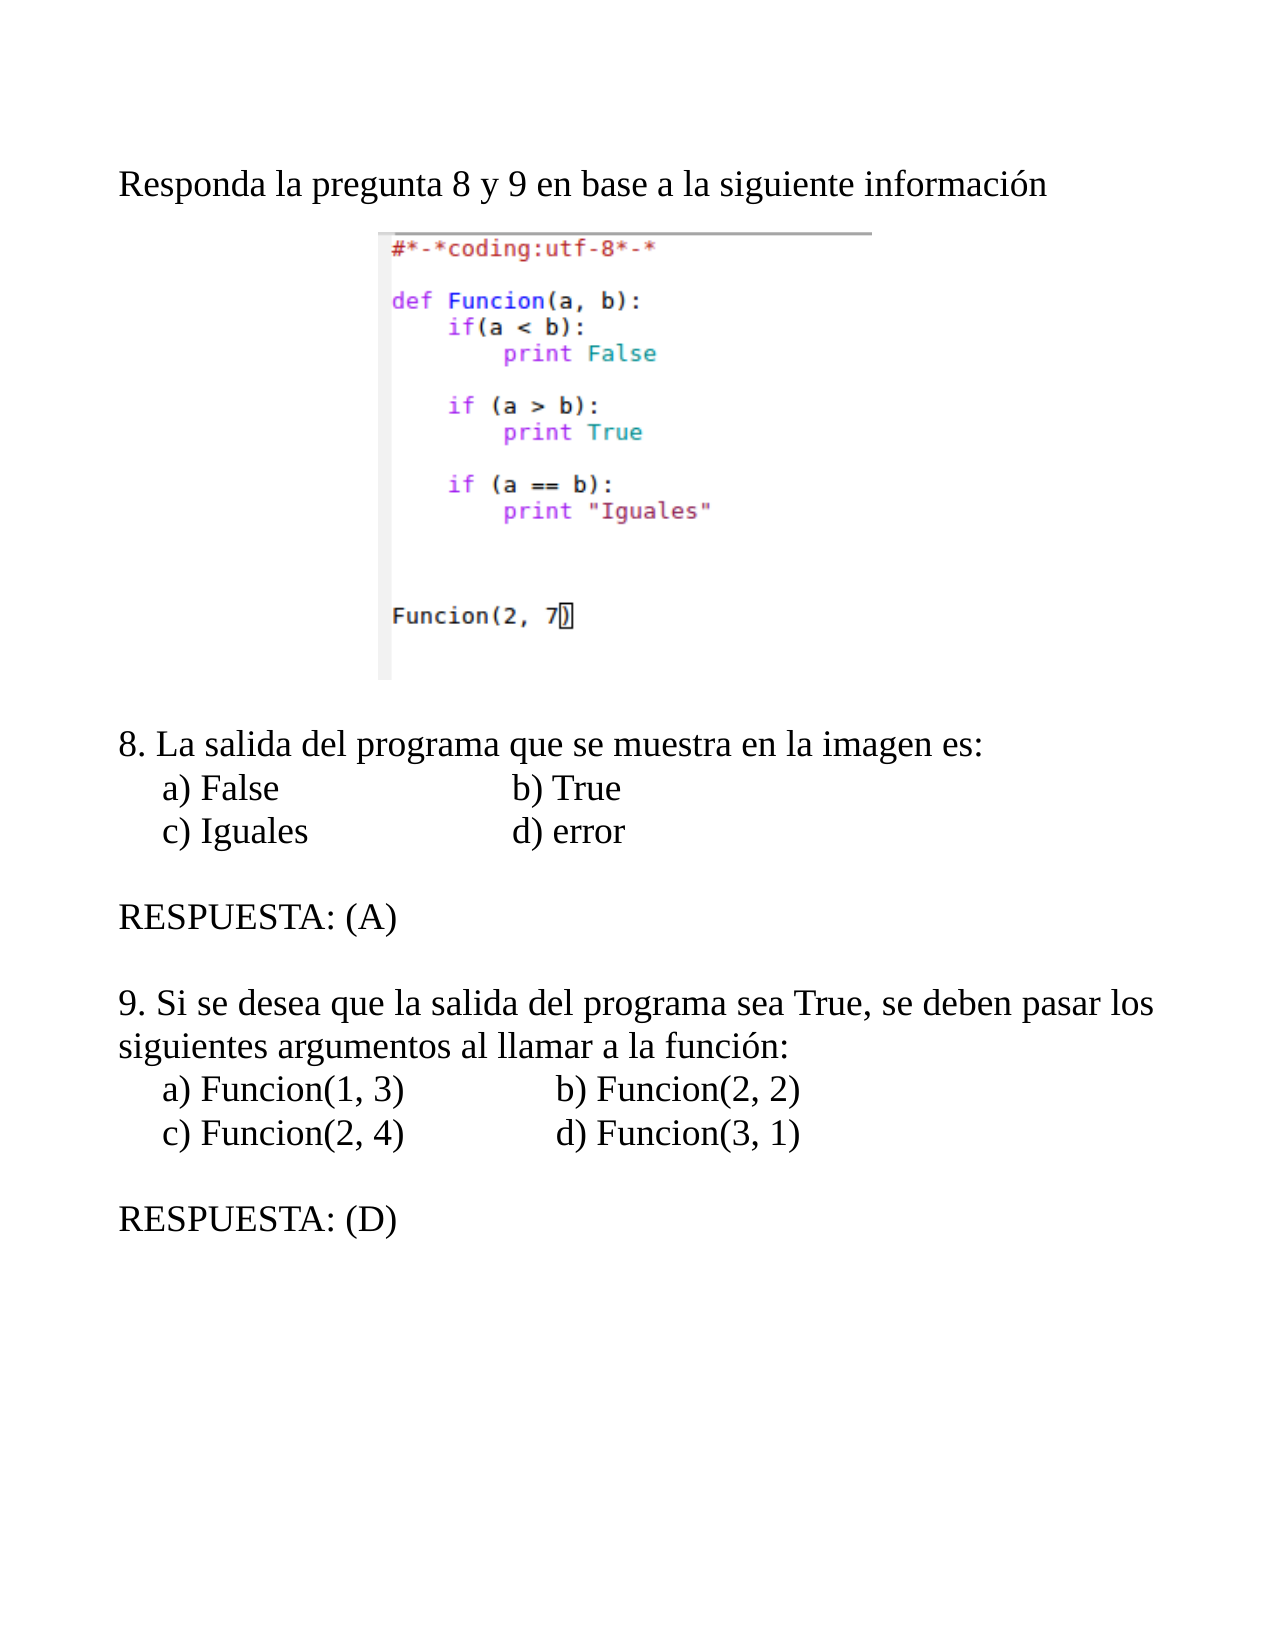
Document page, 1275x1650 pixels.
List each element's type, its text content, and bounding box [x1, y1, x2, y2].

text c) Funcion(2, 4) d) Funcion(3, 1) [118, 1110, 1157, 1153]
text a) Funcion(1, 3) b) Funcion(2, 2) [118, 1067, 1157, 1110]
text RESPUESTA: (D) [118, 1196, 1157, 1239]
text 8. La salida del programa que se muestra en la imagen es: [118, 722, 1157, 765]
text Responda la pregunta 8 y 9 en base a la siguiente información [118, 161, 1157, 204]
text c) Iguales d) error [118, 808, 1157, 851]
picture [378, 232, 872, 680]
text 9. Si se desea que la salida del programa sea True, se deben pasar los siguientes argumentos al llamar a la función: [118, 981, 1157, 1067]
text a) False b) True [118, 765, 1157, 808]
text RESPUESTA: (A) [118, 894, 1157, 937]
